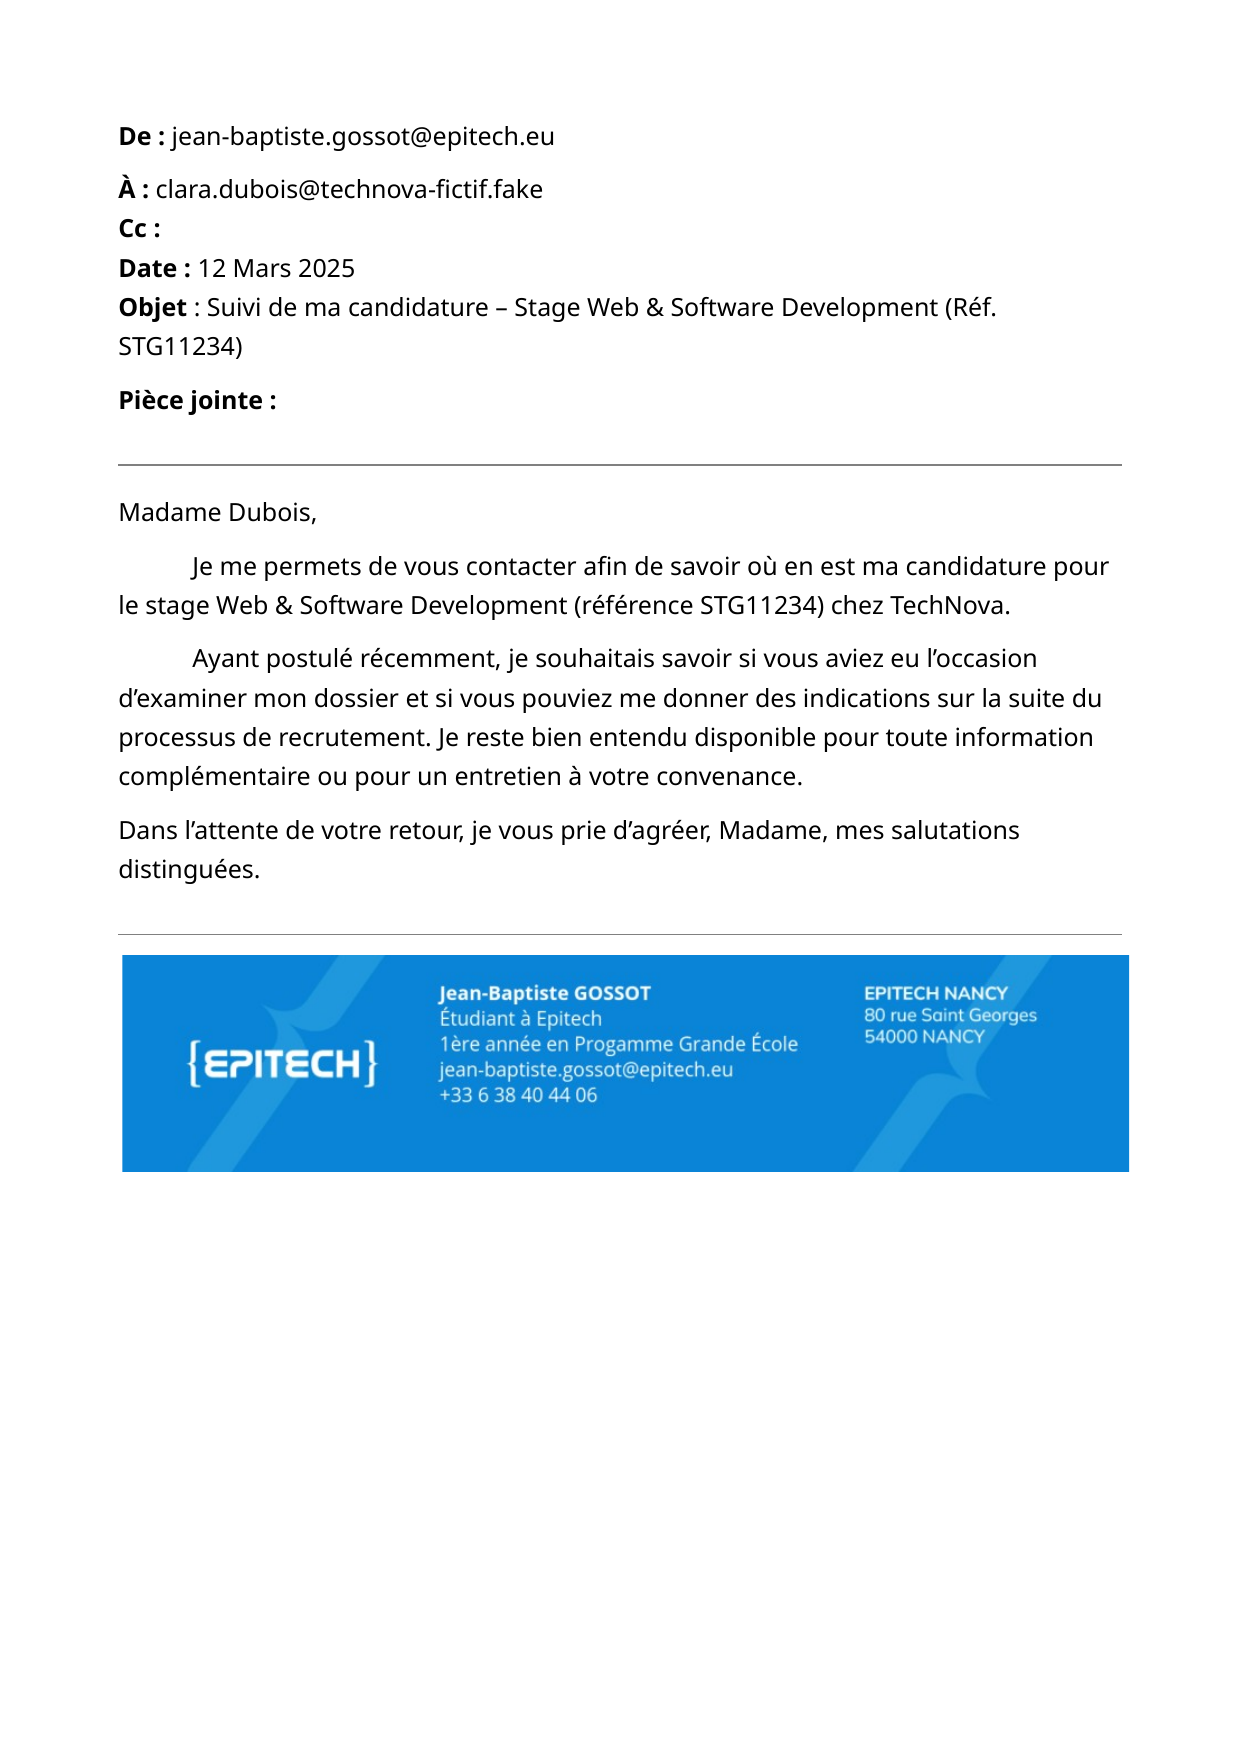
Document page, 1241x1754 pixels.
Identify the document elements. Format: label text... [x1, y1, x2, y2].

text Pièce jointe : [118, 382, 1122, 416]
text De : jean-baptiste.gossot@epitech.eu [118, 118, 1122, 152]
text Dans l’attente de votre retour, je vous prie d’agréer, Madame, mes salutations distinguées. [118, 812, 1122, 886]
text À : clara.dubois@technova-fictif.fake Cc : Date : 12 Mars 2025 Objet : Suivi de ma candidature – Stage Web & Software Development (Réf. STG11234) [118, 172, 1122, 363]
text Madame Dubois, [118, 494, 1122, 528]
text Je me permets de vous contacter afin de savoir où en est ma candidature pour le stage Web & Software Development (référence STG11234) chez TechNova. [118, 548, 1122, 621]
picture [122, 955, 1130, 1172]
text Ayant postulé récemment, je souhaitais savoir si vous aviez eu l’occasion d’examiner mon dossier et si vous pouviez me donner des indications sur la suite du processus de recrutement. Je reste bien entendu disponible pour toute information complémentaire ou pour un entretien à votre convenance. [118, 641, 1122, 793]
